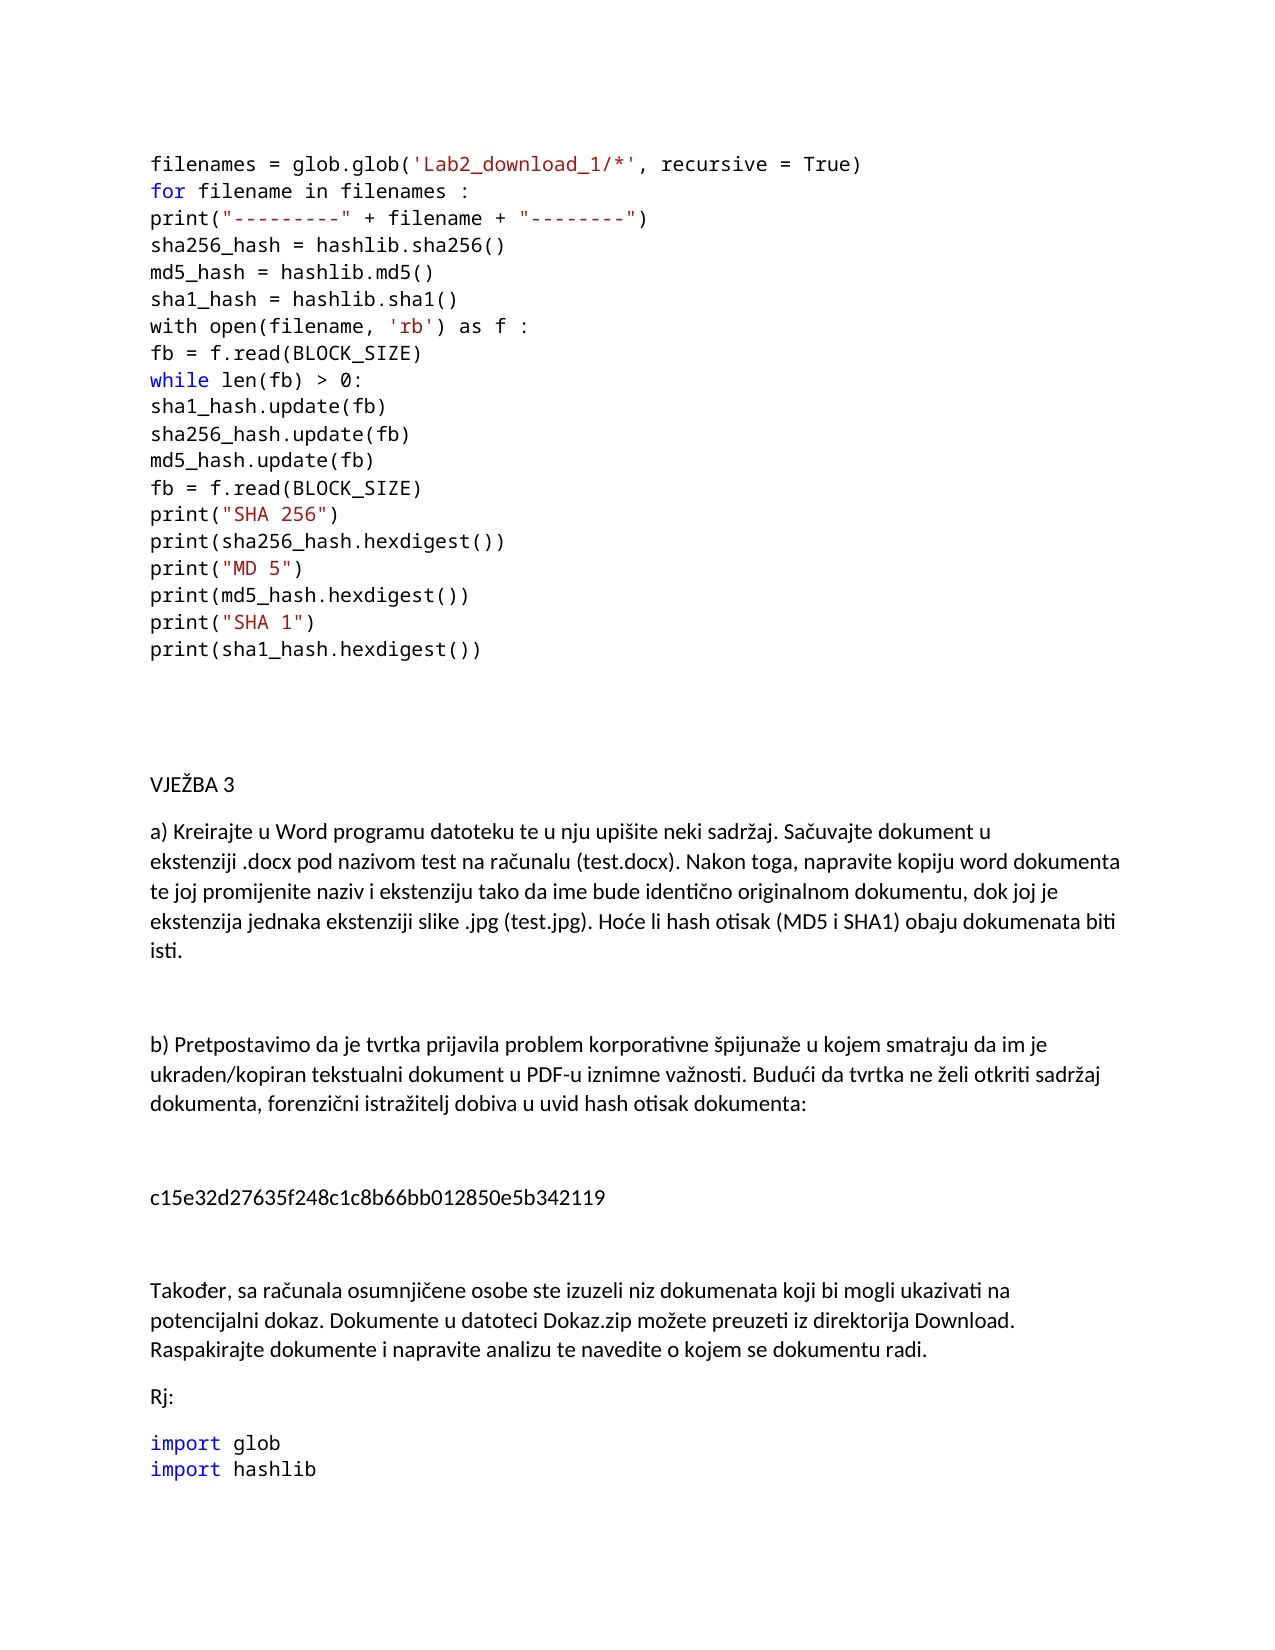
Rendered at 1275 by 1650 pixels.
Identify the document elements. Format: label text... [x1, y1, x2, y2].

text import glob [150, 1429, 1125, 1456]
text filenames = glob.glob('Lab2_download_1/*', recursive = True) [150, 150, 1125, 177]
text print("SHA 1") [150, 609, 1125, 636]
text print("MD 5") [150, 555, 1125, 582]
text md5_hash.update(fb) [150, 447, 1125, 474]
text VJEŽBA 3 [150, 771, 1125, 798]
text sha1_hash = hashlib.sha1() [150, 285, 1125, 312]
text md5_hash = hashlib.md5() [150, 258, 1125, 285]
text while len(fb) > 0: [150, 366, 1125, 393]
text Rj: [150, 1382, 1125, 1410]
text import hashlib [150, 1456, 1125, 1483]
text print(md5_hash.hexdigest()) [150, 582, 1125, 609]
text print(sha1_hash.hexdigest()) [150, 636, 1125, 663]
text Također, sa računala osumnjičene osobe ste izuzeli niz dokumenata koji bi mogli ukazivati na potencijalni dokaz. Dokumente u datoteci Dokaz.zip možete preuzeti iz direktorija Download. Raspakirajte dokumente i napravite analizu te navedite o kojem se dokumentu radi. [150, 1276, 1125, 1364]
text for filename in filenames : [150, 177, 1125, 204]
text print(sha256_hash.hexdigest()) [150, 528, 1125, 555]
text print("---------" + filename + "--------") [150, 204, 1125, 231]
text fb = f.read(BLOCK_SIZE) [150, 474, 1125, 501]
text sha256_hash.update(fb) [150, 420, 1125, 447]
text sha256_hash = hashlib.sha256() [150, 231, 1125, 258]
text c15e32d27635f248c1c8b66bb012850e5b342119 [150, 1183, 1125, 1211]
text fb = f.read(BLOCK_SIZE) [150, 339, 1125, 366]
text with open(filename, 'rb') as f : [150, 312, 1125, 339]
text print("SHA 256") [150, 501, 1125, 528]
text b) Pretpostavimo da je tvrtka prijavila problem korporativne špijunaže u kojem smatraju da im je ukraden/kopiran tekstualni dokument u PDF-u iznimne važnosti. Budući da tvrtka ne želi otkriti sadržaj dokumenta, forenzični istražitelj dobiva u uvid hash otisak dokumenta: [150, 1030, 1125, 1118]
text a) Kreirajte u Word programu datoteku te u nju upišite neki sadržaj. Sačuvajte dokument u ekstenziji .docx pod nazivom test na računalu (test.docx). Nakon toga, napravite kopiju word dokumenta te joj promijenite naziv i ekstenziju tako da ime bude identično originalnom dokumentu, dok joj je ekstenzija jednaka ekstenziji slike .jpg (test.jpg). Hoće li hash otisak (MD5 i SHA1) obaju dokumenata biti isti. [150, 817, 1125, 965]
text sha1_hash.update(fb) [150, 393, 1125, 420]
